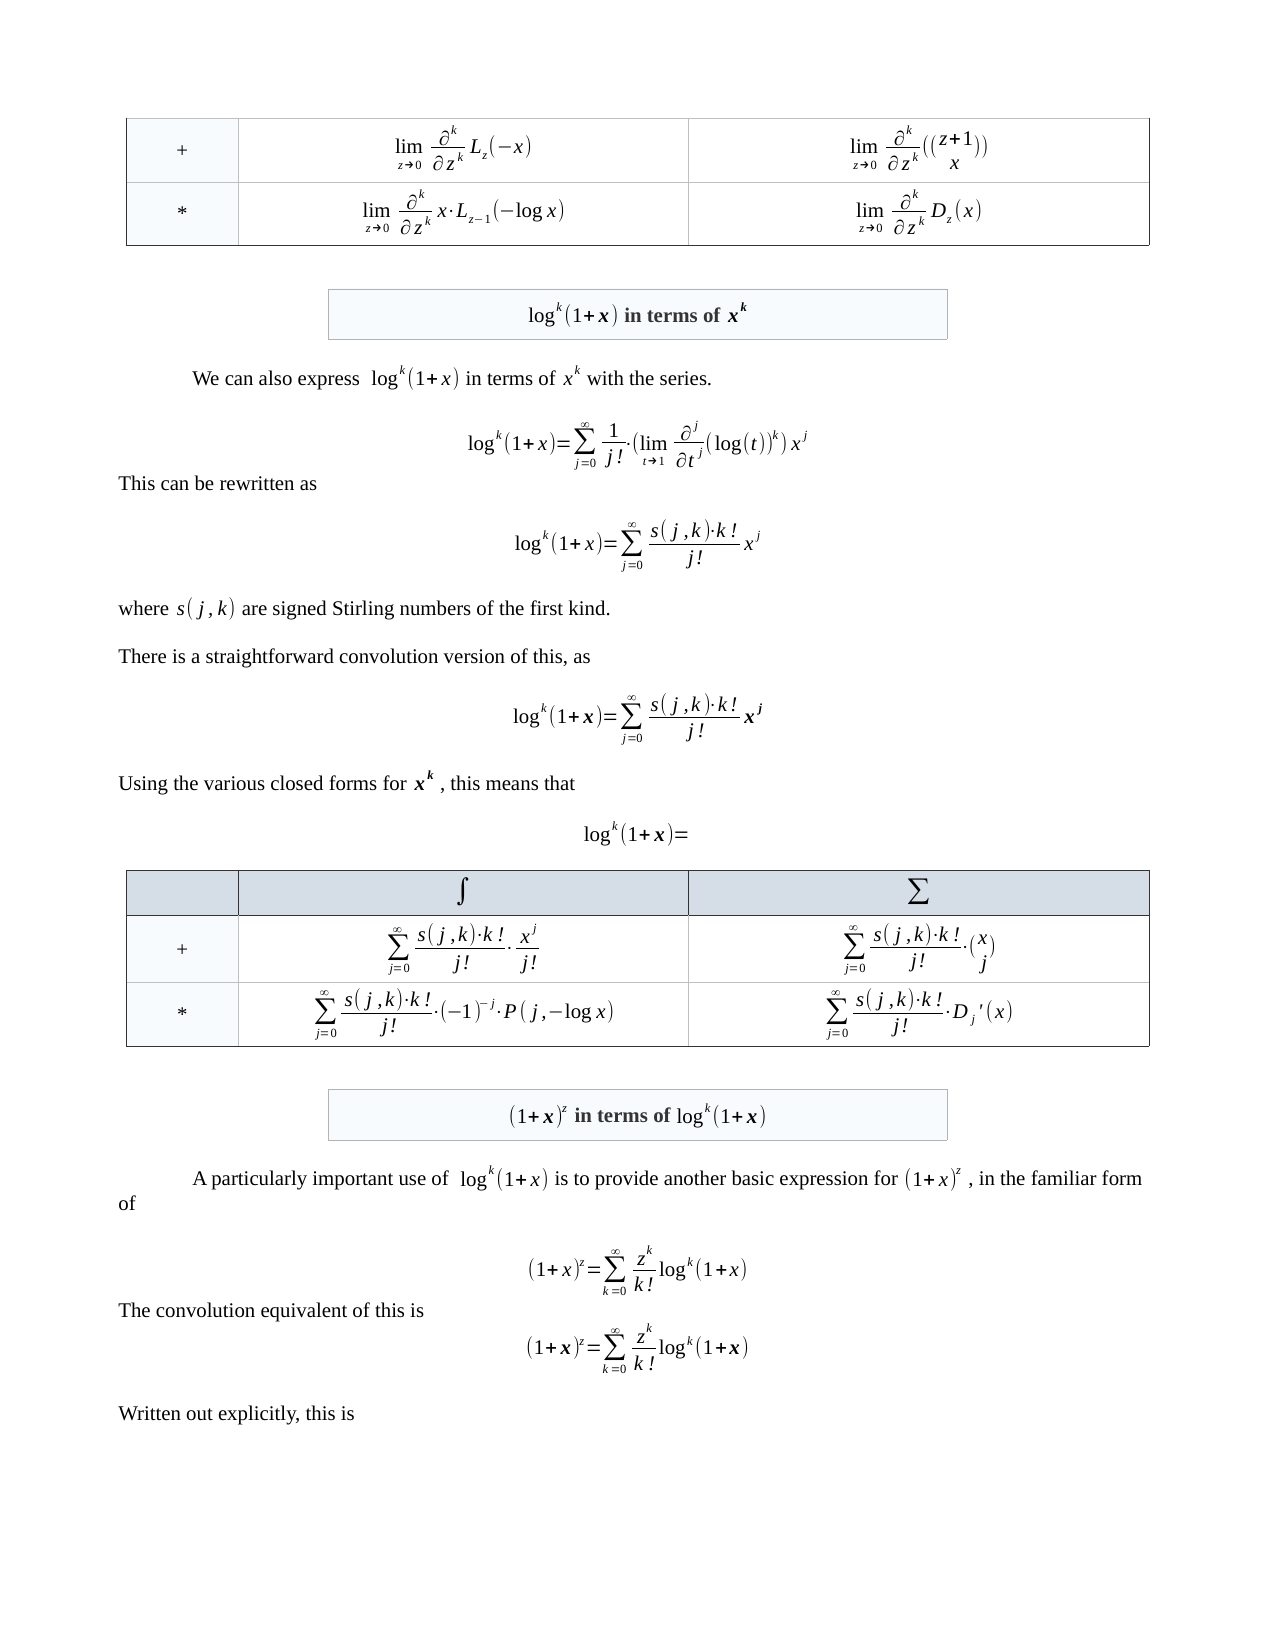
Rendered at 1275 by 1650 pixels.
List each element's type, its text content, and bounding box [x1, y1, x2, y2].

text in terms of [329, 290, 947, 339]
table_cell [689, 916, 1149, 982]
text whereare signed Stirling numbers of the first kind. [118, 595, 1157, 620]
table_header [127, 871, 238, 915]
table_cell [689, 183, 1149, 245]
table_cell [689, 983, 1149, 1046]
table_cell + [127, 119, 238, 182]
table_cell * [127, 983, 238, 1046]
table_cell [239, 119, 688, 182]
table_header [689, 871, 1149, 915]
table_cell [689, 119, 1149, 182]
table_cell [239, 983, 688, 1046]
text We can also express in terms ofwith the series. [118, 363, 1157, 390]
table_cell [239, 916, 688, 982]
text Using the various closed forms for, this means that [118, 769, 1157, 795]
text in terms of [329, 1090, 947, 1140]
text Written out explicitly, this is [118, 1401, 1157, 1424]
table_cell * [127, 183, 238, 245]
table_cell + [127, 916, 238, 982]
table_header [239, 871, 688, 915]
text There is a straightforward convolution version of this, as [118, 644, 1157, 668]
text This can be rewritten as [118, 471, 1157, 495]
table_cell [239, 183, 688, 245]
text The convolution equivalent of this is [118, 1298, 1157, 1322]
text A particularly important use of is to provide another basic expression for, in the familiar form of [118, 1164, 1157, 1215]
